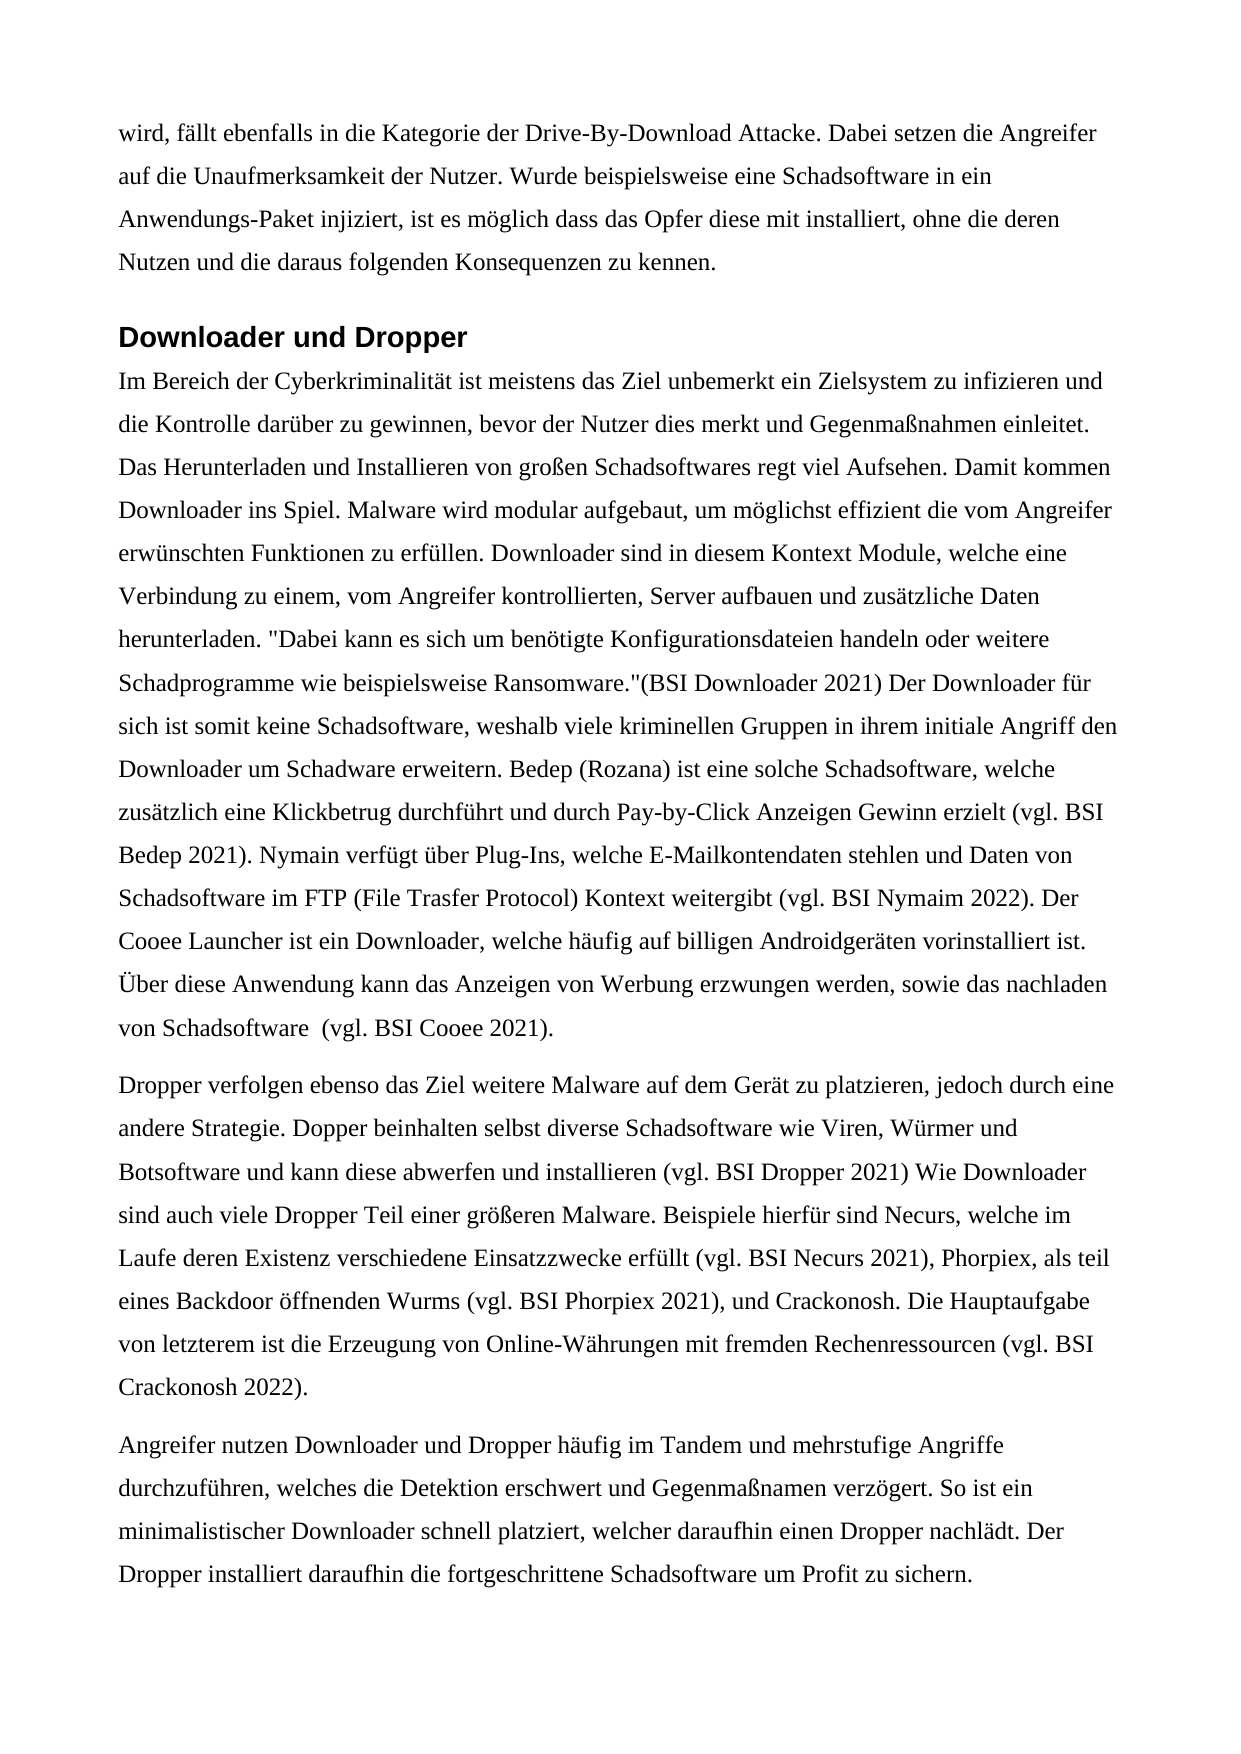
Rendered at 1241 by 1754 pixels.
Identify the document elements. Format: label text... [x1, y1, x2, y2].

text wird, fällt ebenfalls in die Kategorie der Drive-By-Download Attacke. Dabei setzen die Angreifer auf die Unaufmerksamkeit der Nutzer. Wurde beispielsweise eine Schadsoftware in ein Anwendungs-Paket injiziert, ist es möglich dass das Opfer diese mit installiert, ohne die deren Nutzen und die daraus folgenden Konsequenzen zu kennen. [118, 118, 1122, 276]
subtitle Downloader und Dropper [118, 320, 1122, 353]
text Angreifer nutzen Downloader und Dropper häufig im Tandem und mehrstufige Angriffe durchzuführen, welches die Detektion erschwert und Gegenmaßnamen verzögert. So ist ein minimalistischer Downloader schnell platziert, welcher daraufhin einen Dropper nachlädt. Der Dropper installiert daraufhin die fortgeschrittene Schadsoftware um Profit zu sichern. [118, 1430, 1122, 1588]
text Dropper verfolgen ebenso das Ziel weitere Malware auf dem Gerät zu platzieren, jedoch durch eine andere Strategie. Dopper beinhalten selbst diverse Schadsoftware wie Viren, Würmer und Botsoftware und kann diese abwerfen und installieren (vgl. BSI Dropper 2021) Wie Downloader sind auch viele Dropper Teil einer größeren Malware. Beispiele hierfür sind Necurs, welche im Laufe deren Existenz verschiedene Einsatzzwecke erfüllt (vgl. BSI Necurs 2021), Phorpiex, als teil eines Backdoor öffnenden Wurms (vgl. BSI Phorpiex 2021), und Crackonosh. Die Hauptaufgabe von letzterem ist die Erzeugung von Online-Währungen mit fremden Rechenressourcen (vgl. BSI Crackonosh 2022). [118, 1070, 1122, 1401]
text Im Bereich der Cyberkriminalität ist meistens das Ziel unbemerkt ein Zielsystem zu infizieren und die Kontrolle darüber zu gewinnen, bevor der Nutzer dies merkt und Gegenmaßnahmen einleitet. Das Herunterladen und Installieren von großen Schadsoftwares regt viel Aufsehen. Damit kommen Downloader ins Spiel. Malware wird modular aufgebaut, um möglichst effizient die vom Angreifer erwünschten Funktionen zu erfüllen. Downloader sind in diesem Kontext Module, welche eine Verbindung zu einem, vom Angreifer kontrollierten, Server aufbauen und zusätzliche Daten herunterladen. "Dabei kann es sich um benötigte Konfigurationsdateien handeln oder weitere Schadprogramme wie beispielsweise Ransomware."(BSI Downloader 2021) Der Downloader für sich ist somit keine Schadsoftware, weshalb viele kriminellen Gruppen in ihrem initiale Angriff den Downloader um Schadware erweitern. Bedep (Rozana) ist eine solche Schadsoftware, welche zusätzlich eine Klickbetrug durchführt und durch Pay-by-Click Anzeigen Gewinn erzielt (vgl. BSI Bedep 2021). Nymain verfügt über Plug-Ins, welche E-Mailkontendaten stehlen und Daten von Schadsoftware im FTP (File Trasfer Protocol) Kontext weitergibt (vgl. BSI Nymaim 2022). Der Cooee Launcher ist ein Downloader, welche häufig auf billigen Androidgeräten vorinstalliert ist. Über diese Anwendung kann das Anzeigen von Werbung erzwungen werden, sowie das nachladen von Schadsoftware (vgl. BSI Cooee 2021). [118, 366, 1122, 1041]
